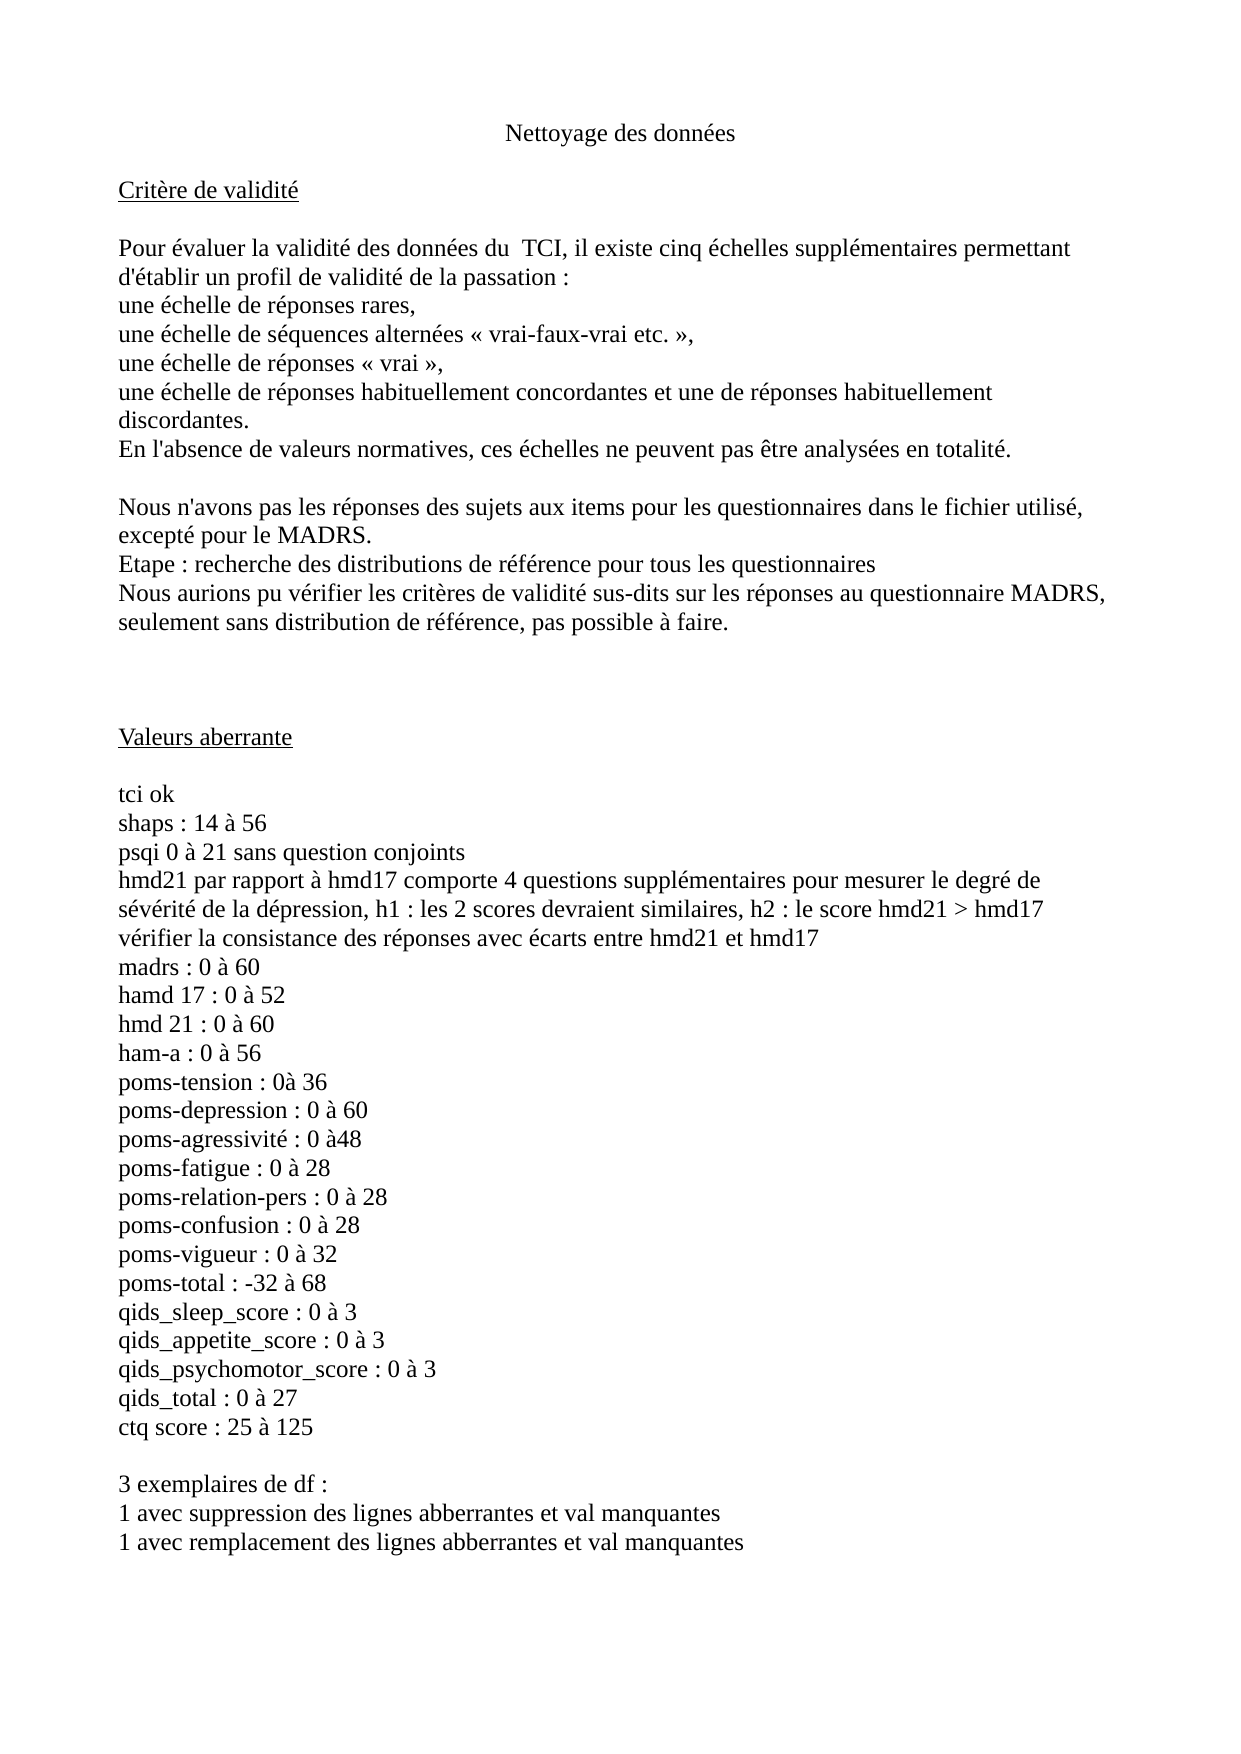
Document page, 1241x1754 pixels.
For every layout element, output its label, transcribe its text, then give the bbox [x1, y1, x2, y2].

text Nous n'avons pas les réponses des sujets aux items pour les questionnaires dans le fichier utilisé, excepté pour le MADRS. [118, 492, 1122, 549]
text hmd21 par rapport à hmd17 comporte 4 questions supplémentaires pour mesurer le degré de sévérité de la dépression, h1 : les 2 scores devraient similaires, h2 : le score hmd21 > hmd17 [118, 866, 1122, 923]
text ham-a : 0 à 56 [118, 1038, 1122, 1067]
text 1 avec suppression des lignes abberrantes et val manquantes [118, 1498, 1122, 1527]
text poms-total : -32 à 68 [118, 1268, 1122, 1297]
text poms-fatigue : 0 à 28 [118, 1153, 1122, 1182]
text tci ok [118, 779, 1122, 808]
text qids_psychomotor_score : 0 à 3 [118, 1354, 1122, 1383]
text poms-vigueur : 0 à 32 [118, 1239, 1122, 1268]
text hmd 21 : 0 à 60 [118, 1009, 1122, 1038]
text poms-relation-pers : 0 à 28 [118, 1182, 1122, 1211]
text une échelle de réponses habituellement concordantes et une de réponses habituellement discordantes. [118, 377, 1122, 434]
text shaps : 14 à 56 [118, 808, 1122, 837]
text poms-confusion : 0 à 28 [118, 1211, 1122, 1239]
text Nous aurions pu vérifier les critères de validité sus-dits sur les réponses au questionnaire MADRS, seulement sans distribution de référence, pas possible à faire. [118, 578, 1122, 636]
text 3 exemplaires de df : [118, 1469, 1122, 1498]
text poms-tension : 0à 36 [118, 1067, 1122, 1096]
text vérifier la consistance des réponses avec écarts entre hmd21 et hmd17 [118, 923, 1122, 952]
text qids_appetite_score : 0 à 3 [118, 1326, 1122, 1354]
text Etape : recherche des distributions de référence pour tous les questionnaires [118, 549, 1122, 578]
text Pour évaluer la validité des données du TCI, il existe cinq échelles supplémentaires permettant d'établir un profil de validité de la passation : [118, 233, 1122, 291]
text 1 avec remplacement des lignes abberrantes et val manquantes [118, 1527, 1122, 1556]
text Valeurs aberrante [118, 722, 1122, 751]
text Nettoyage des données [118, 118, 1122, 147]
text qids_total : 0 à 27 [118, 1383, 1122, 1412]
text hamd 17 : 0 à 52 [118, 981, 1122, 1009]
text madrs : 0 à 60 [118, 952, 1122, 981]
text poms-depression : 0 à 60 [118, 1096, 1122, 1124]
text une échelle de réponses « vrai », [118, 348, 1122, 377]
text Critère de validité [118, 176, 1122, 204]
text psqi 0 à 21 sans question conjoints [118, 837, 1122, 866]
text une échelle de réponses rares, [118, 291, 1122, 319]
text qids_sleep_score : 0 à 3 [118, 1297, 1122, 1326]
text poms-agressivité : 0 à48 [118, 1124, 1122, 1153]
text En l'absence de valeurs normatives, ces échelles ne peuvent pas être analysées en totalité. [118, 434, 1122, 463]
text ctq score : 25 à 125 [118, 1412, 1122, 1441]
text une échelle de séquences alternées « vrai-faux-vrai etc. », [118, 319, 1122, 348]
